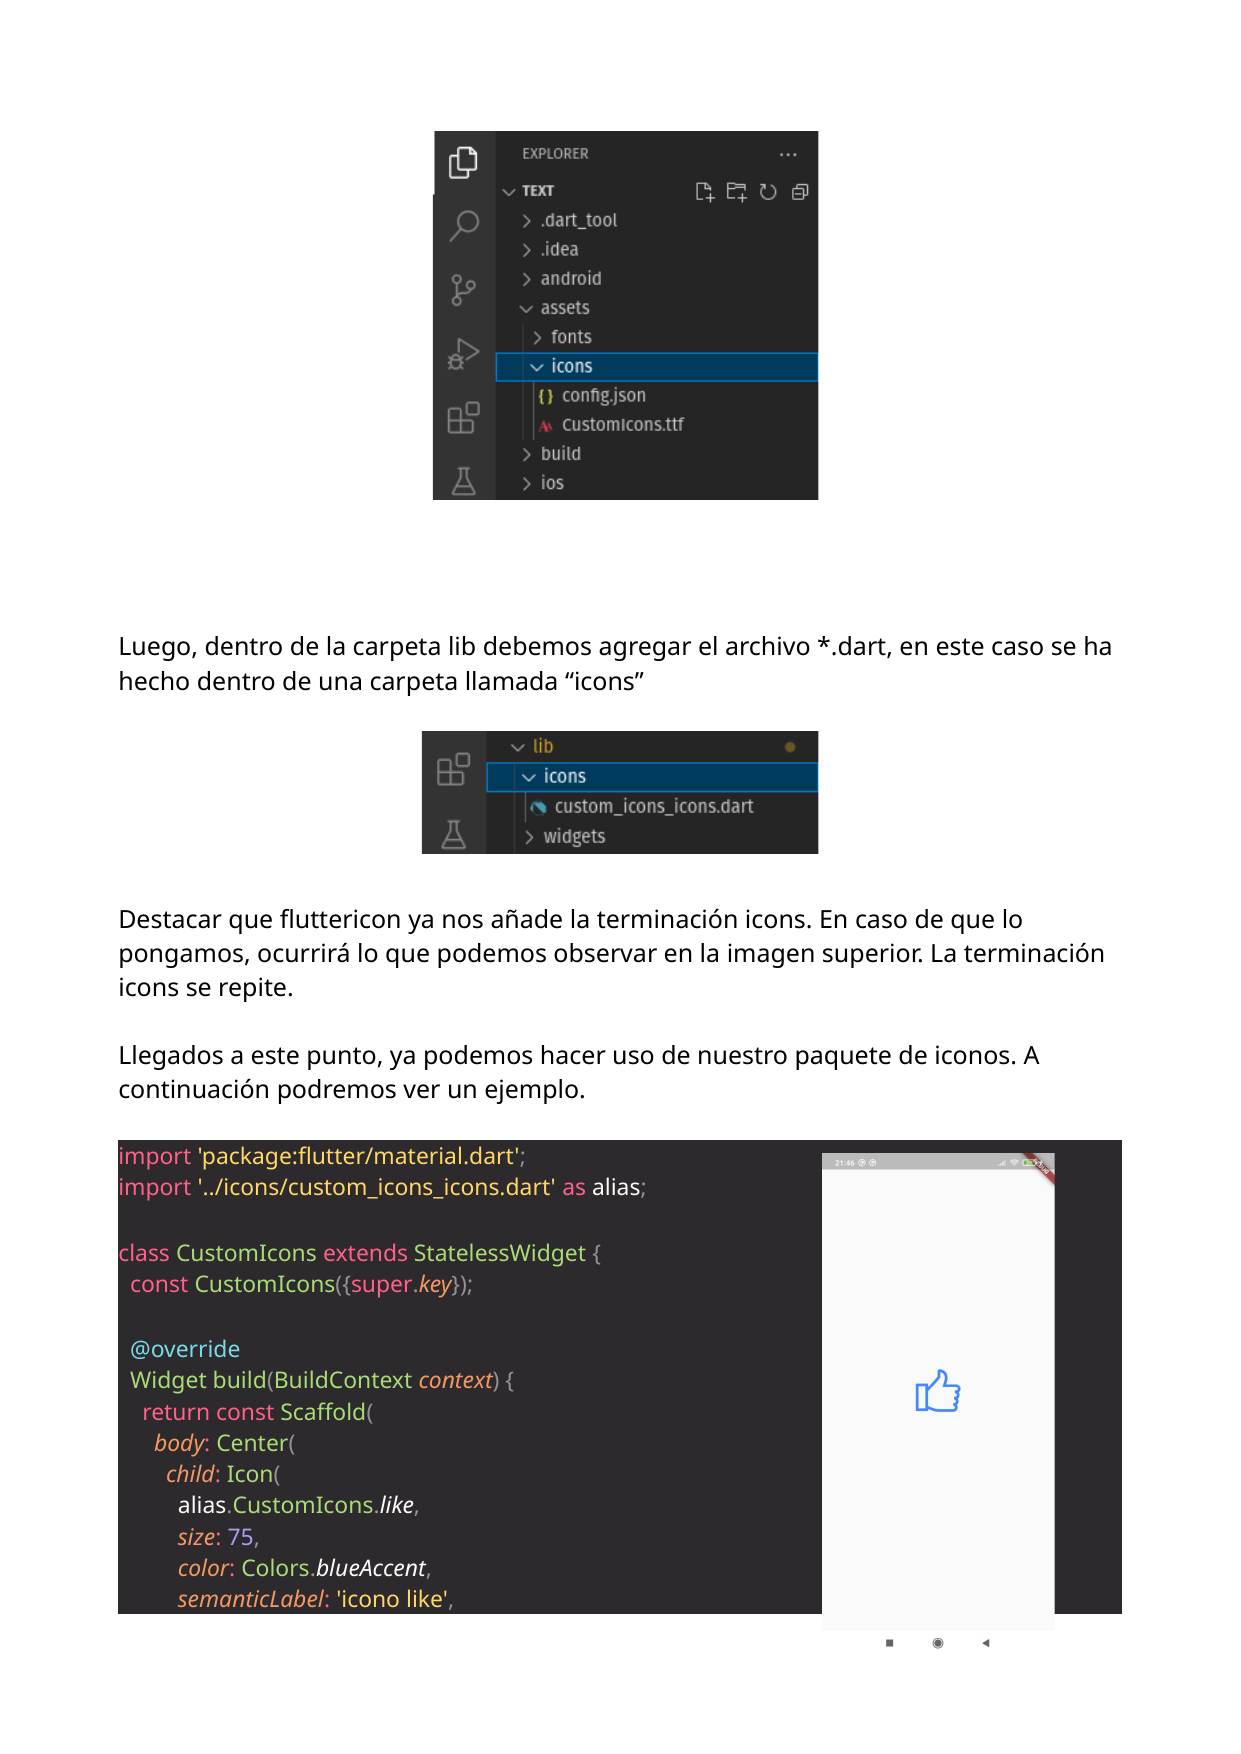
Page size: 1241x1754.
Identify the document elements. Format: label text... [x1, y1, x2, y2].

text Llegados a este punto, ya podemos hacer uso de nuestro paquete de iconos. A continuación podremos ver un ejemplo. [118, 1038, 1122, 1106]
text import 'package:flutter/material.dart'; import '../icons/custom_icons_icons.dart' as alias; class CustomIcons extends StatelessWidget { const CustomIcons({super.key}); @override Widget build(BuildContext context) { return const Scaffold( body: Center( child: Icon( alias.CustomIcons.like, size: 75, color: Colors.blueAccent, semanticLabel: 'icono like', [118, 1140, 1122, 1614]
picture [421, 731, 819, 854]
text Luego, dentro de la carpeta lib debemos agregar el archivo *.dart, en este caso se ha hecho dentro de una carpeta llamada “icons” [118, 629, 1122, 697]
picture [432, 131, 819, 500]
picture [822, 1153, 1055, 1657]
text Destacar que fluttericon ya nos añade la terminación icons. En caso de que lo pongamos, ocurrirá lo que podemos observar en la imagen superior. La terminación icons se repite. [118, 902, 1122, 1004]
